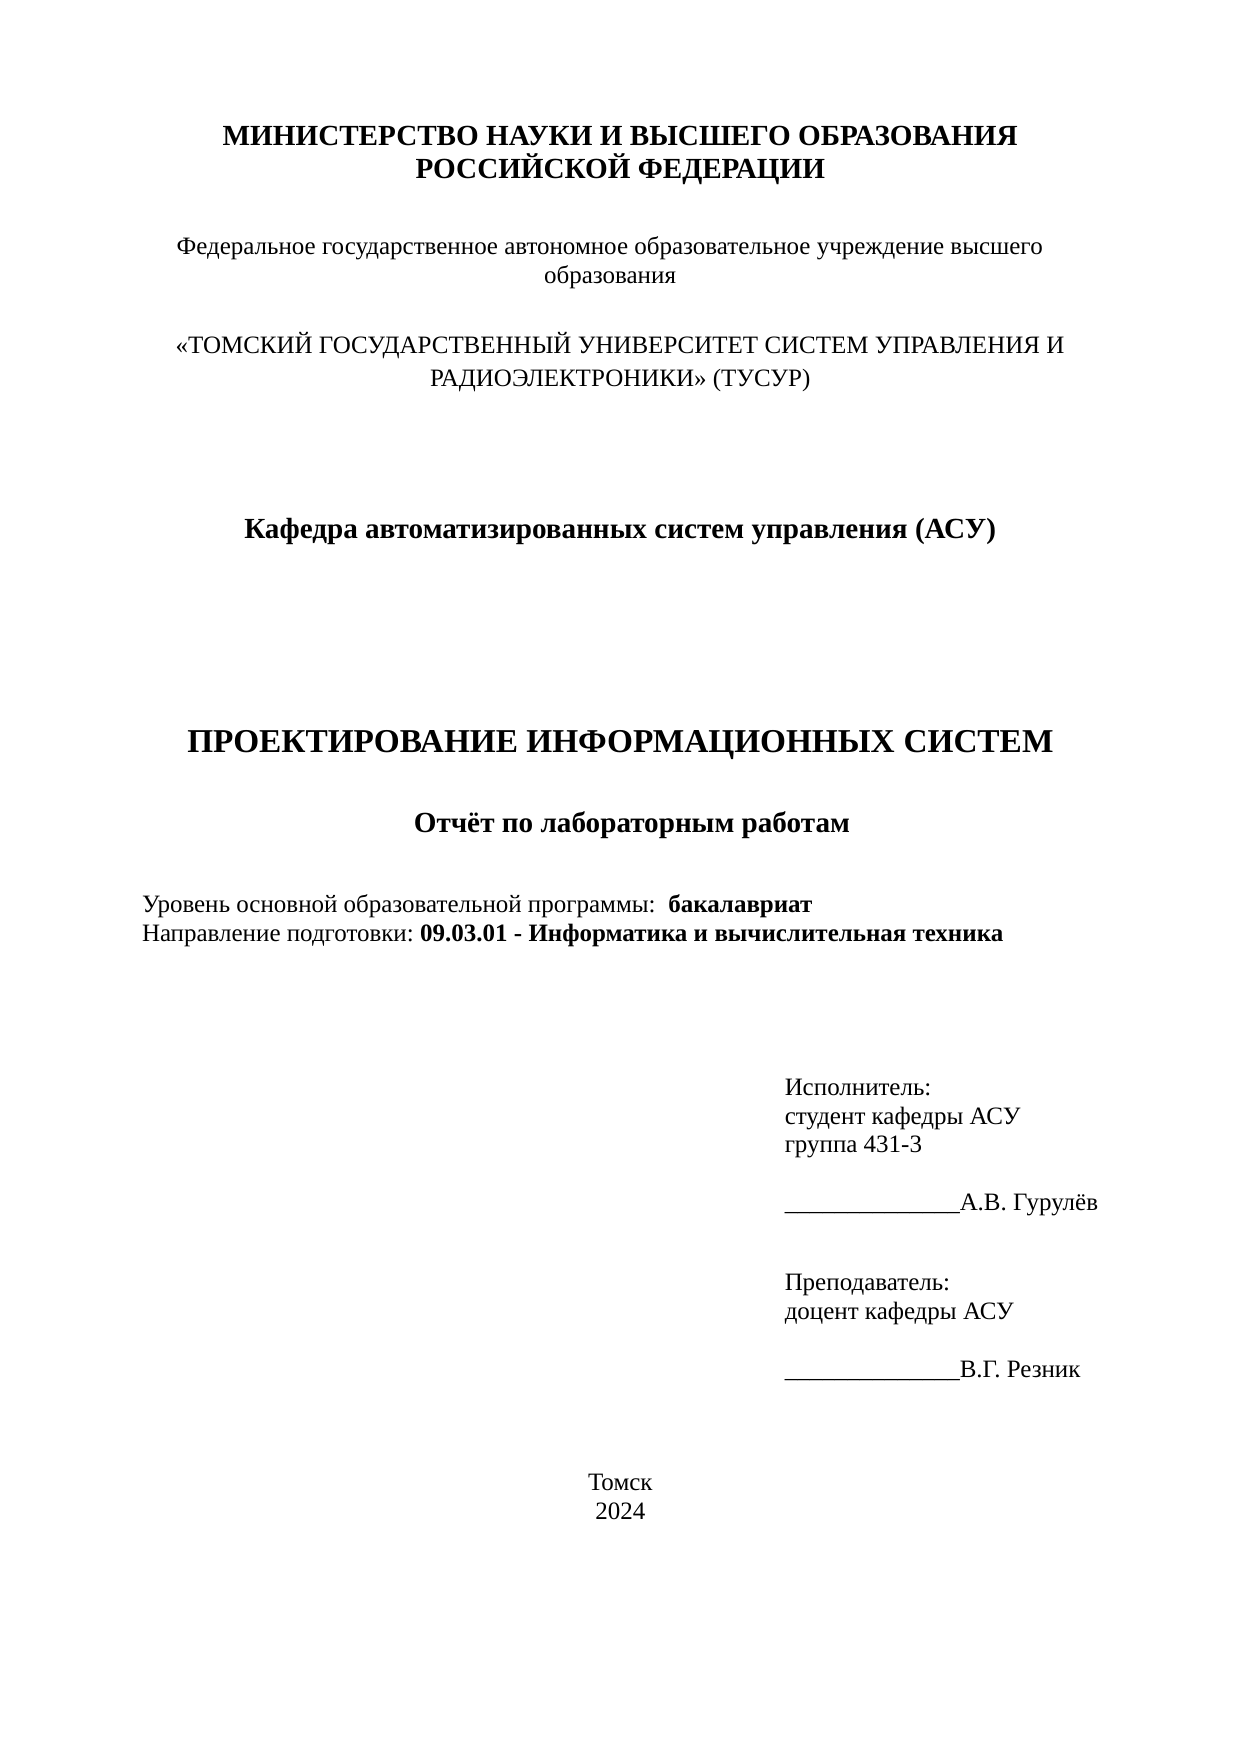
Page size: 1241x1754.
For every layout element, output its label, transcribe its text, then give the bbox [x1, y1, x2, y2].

text Отчёт по лабораторным работам [165, 805, 1098, 839]
table_cell [779, 1222, 1145, 1262]
table_header Исполнитель: студент кафедры АСУ группа 431-3 ______________А.В. Гурулёв [779, 1066, 1145, 1222]
table_cell [142, 1222, 779, 1262]
table_cell [142, 1262, 779, 1388]
text Федеральное государственное автономное образовательное учреждение высшего образования [142, 231, 1078, 289]
table_header [142, 1066, 779, 1222]
text Томск [142, 1467, 1098, 1496]
table_cell Преподаватель: доцент кафедры АСУ ______________В.Г. Резник [779, 1262, 1145, 1388]
text Кафедра автоматизированных систем управления (АСУ) [142, 511, 1098, 545]
text 2024 [142, 1496, 1098, 1525]
text Уровень основной образовательной программы: бакалавриат [142, 889, 1098, 918]
text Направление подготовки: 09.03.01 - Информатика и вычислительная техника [142, 918, 1098, 947]
subtitle ПРОЕКТИРОВАНИЕ ИНФОРМАЦИОННЫХ СИСТЕМ [142, 721, 1098, 759]
text МИНИСТЕРСТВО НАУКИ И ВЫСШЕГО ОБРАЗОВАНИЯ РОССИЙСКОЙ ФЕДЕРАЦИИ [142, 118, 1098, 185]
text «ТОМСКИЙ ГОСУДАРСТВЕННЫЙ УНИВЕРСИТЕТ СИСТЕМ УПРАВЛЕНИЯ И РАДИОЭЛЕКТРОНИКИ» (ТУСУР) [142, 330, 1098, 392]
